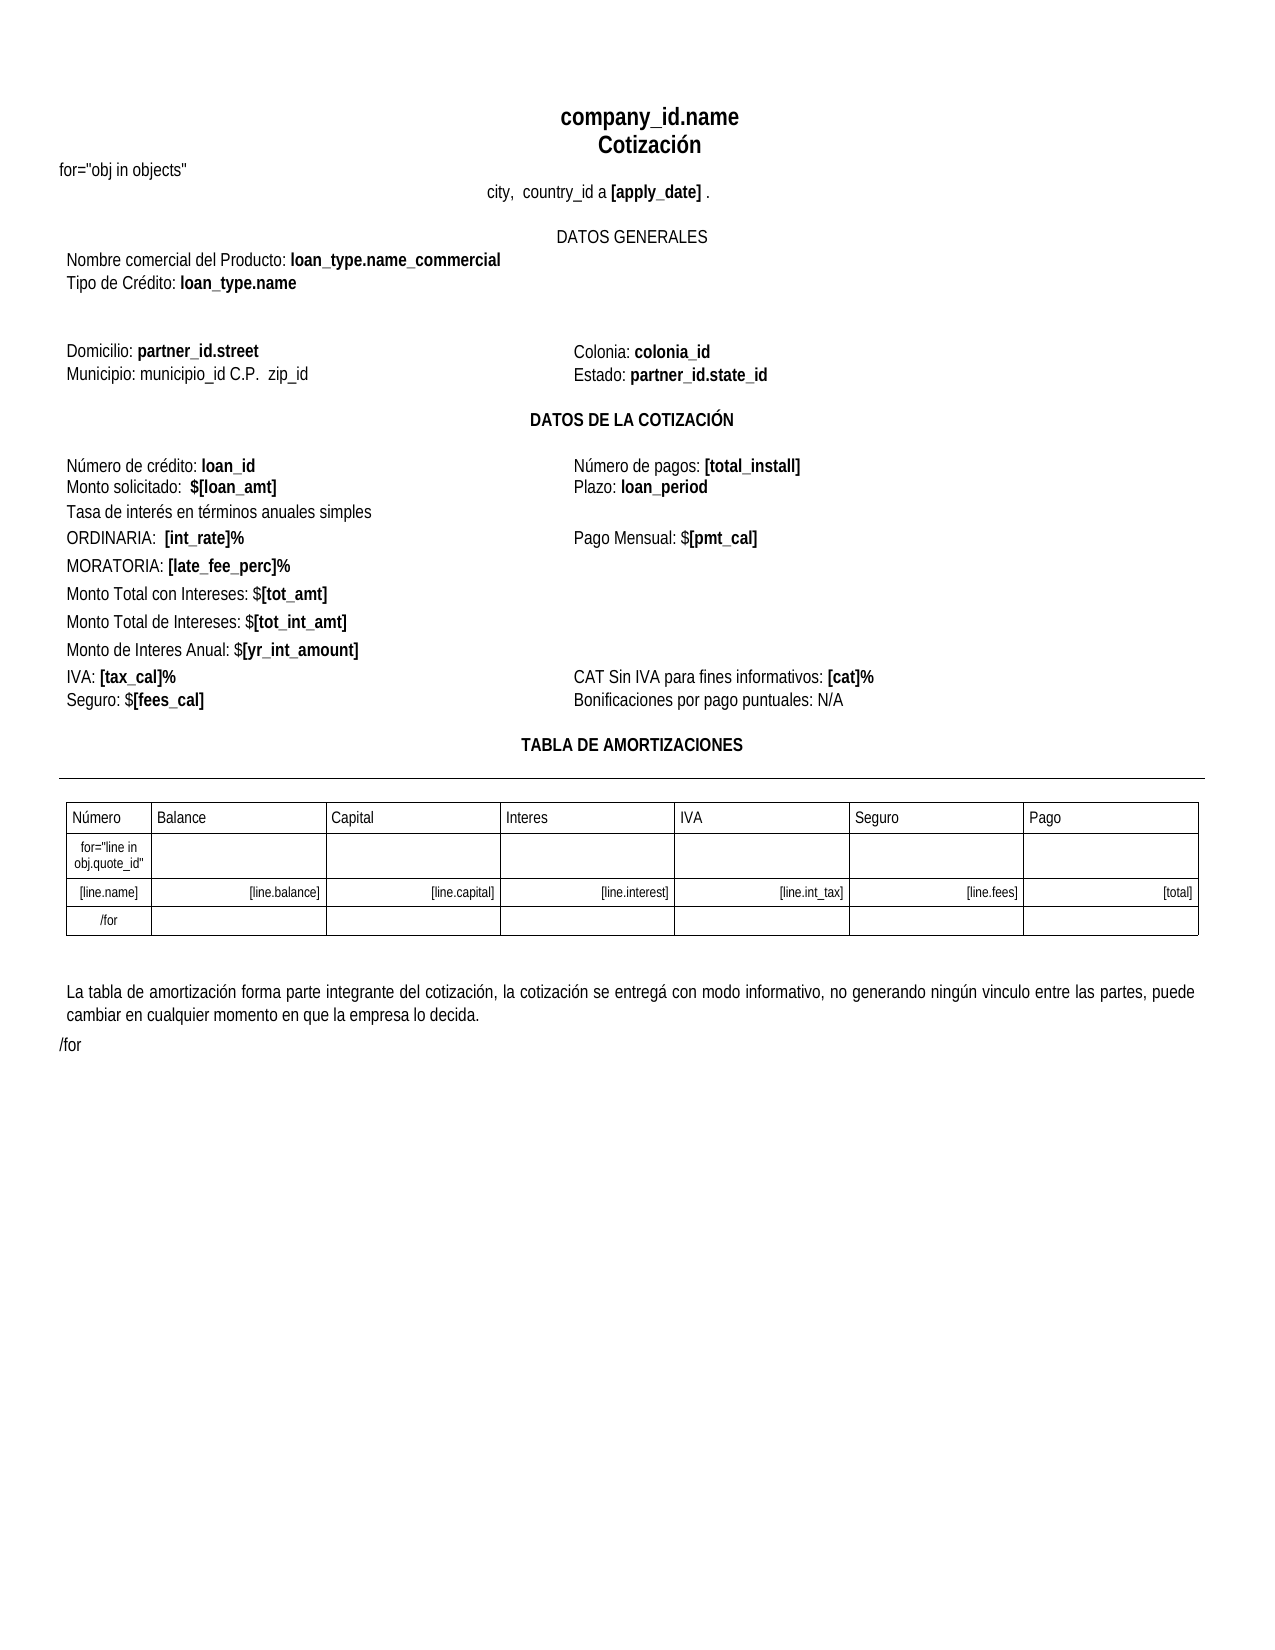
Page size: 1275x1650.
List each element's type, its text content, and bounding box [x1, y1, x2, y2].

table_cell [152, 834, 326, 878]
table_cell [566, 604, 1148, 632]
table_cell /for [67, 907, 151, 934]
table_cell [1024, 907, 1198, 934]
text company_id.name [59, 102, 1240, 130]
table_cell TABLA DE AMORTIZACIONES [59, 711, 1205, 778]
table_cell [445, 498, 566, 688]
table_cell [445, 476, 566, 498]
table_header Balance [152, 803, 326, 833]
table_cell CAT Sin IVA para fines informativos: [cat]% [566, 660, 1148, 688]
table_cell MORATORIA: [late_fee_perc]% [59, 549, 445, 576]
table_cell IVA: [tax_cal]% [59, 660, 445, 688]
table_cell Domicilio: partner_id.street [59, 340, 566, 363]
table_cell Número de pagos: [total_install] [566, 454, 1148, 476]
table_cell [59, 317, 566, 340]
table_cell [line.balance] [152, 879, 326, 906]
text /for [59, 1034, 1240, 1056]
table_header Número [67, 803, 151, 833]
table_header IVA [675, 803, 849, 833]
table_cell [850, 907, 1023, 934]
table_cell Tasa de interés en términos anuales simples [59, 498, 445, 522]
table_cell [445, 454, 566, 476]
text for="obj in objects" [59, 159, 1240, 181]
table_header Pago [1024, 803, 1198, 833]
table_cell [566, 549, 1148, 576]
table_cell Nombre comercial del Producto: loan_type.name_commercial [59, 248, 1205, 271]
table_cell La tabla de amortización forma parte integrante del cotización, la cotización se entregá con modo informativo, no generando ningún vinculo entre las partes, puede cambiar en cualquier momento en que la empresa lo decida. [59, 972, 1205, 1034]
table_header Capital [327, 803, 500, 833]
table_cell [1148, 498, 1205, 688]
table_cell [line.capital] [327, 879, 500, 906]
table_cell [line.int_tax] [675, 879, 849, 906]
table_cell [1148, 454, 1205, 476]
table_cell [1024, 834, 1198, 878]
table_cell Monto de Interes Anual: $[yr_int_amount] [59, 632, 445, 660]
table_header city, country_id a [apply_date] . [59, 181, 1205, 225]
table_cell [1148, 688, 1205, 711]
table_cell [445, 688, 566, 711]
table_cell Monto Total con Intereses: $[tot_amt] [59, 576, 445, 604]
table_cell [501, 907, 674, 934]
table_cell ORDINARIA: [int_rate]% [59, 522, 445, 548]
table_header Interes [501, 803, 674, 833]
table_cell DATOS DE LA COTIZACIÓN [59, 386, 1205, 453]
table_cell Plazo: loan_period [566, 476, 1148, 498]
table_cell [675, 907, 849, 934]
table_cell Monto solicitado: $[loan_amt] [59, 476, 445, 498]
table_cell [1148, 476, 1205, 498]
table_cell [566, 632, 1148, 660]
table_cell Pago Mensual: $[pmt_cal] [566, 498, 1148, 548]
table_cell Colonia: colonia_id [566, 340, 1205, 363]
table_cell [327, 907, 500, 934]
table_cell DATOS GENERALES [59, 225, 1205, 248]
table_cell Número de crédito: loan_id [59, 454, 445, 476]
table_cell [152, 907, 326, 934]
table_cell Monto Total de Intereses: $[tot_int_amt] [59, 604, 445, 632]
table_cell Seguro: $[fees_cal] [59, 688, 445, 711]
table_cell Tipo de Crédito: loan_type.name [59, 271, 1205, 294]
table_cell Estado: partner_id.state_id [566, 363, 1205, 386]
table_cell [501, 834, 674, 878]
table_cell [line.name] [67, 879, 151, 906]
table_cell [59, 294, 1205, 317]
table_header Seguro [850, 803, 1023, 833]
table_cell [line.interest] [501, 879, 674, 906]
table_cell [59, 779, 1205, 972]
table_cell Bonificaciones por pago puntuales: N/A [566, 688, 1148, 711]
table_cell for="line in obj.quote_id" [67, 834, 151, 878]
table_cell [566, 576, 1148, 604]
text Cotización [59, 130, 1240, 159]
table_cell [850, 834, 1023, 878]
table_cell [566, 317, 1205, 340]
table_cell Municipio: municipio_id C.P. zip_id [59, 363, 566, 386]
table_cell [675, 834, 849, 878]
table_cell [line.fees] [850, 879, 1023, 906]
table_cell [327, 834, 500, 878]
table_cell [total] [1024, 879, 1198, 906]
